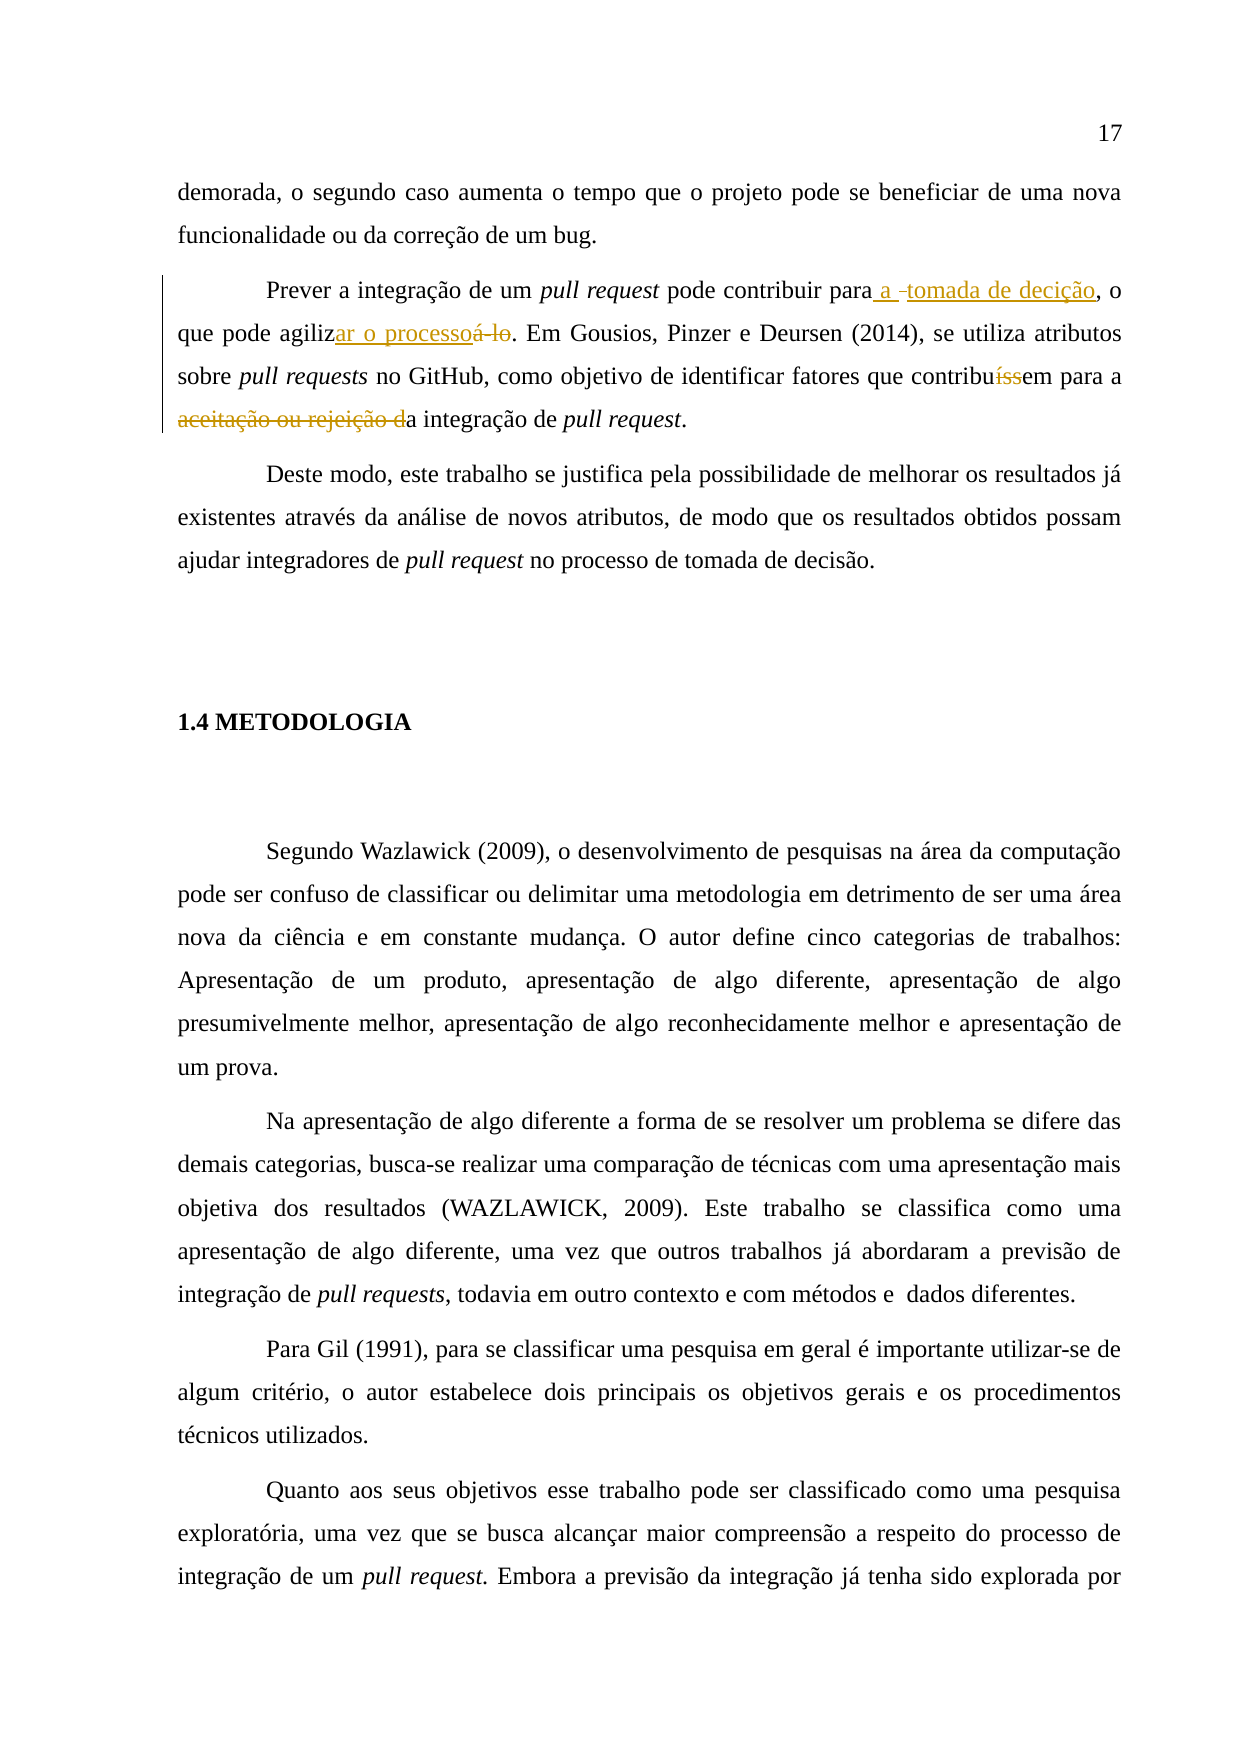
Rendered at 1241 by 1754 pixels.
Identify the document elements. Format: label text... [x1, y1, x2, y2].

text Deste modo, este trabalho se justifica pela possibilidade de melhorar os resultados já existentes através da análise de novos atributos, de modo que os resultados obtidos possam ajudar integradores de pull request no processo de tomada de decisão. [177, 459, 1122, 574]
text Segundo Wazlawick (2009), o desenvolvimento de pesquisas na área da computação pode ser confuso de classificar ou delimitar uma metodologia em detrimento de ser uma área nova da ciência e em constante mudança. O autor define cinco categorias de trabalhos: Apresentação de um produto, apresentação de algo diferente, apresentação de algo presumivelmente melhor, apresentação de algo reconhecidamente melhor e apresentação de um prova. [177, 836, 1122, 1080]
text Quanto aos seus objetivos esse trabalho pode ser classificado como uma pesquisa exploratória, uma vez que se busca alcançar maior compreensão a respeito do processo de integração de um pull request. Embora a previsão da integração já tenha sido explorada por [177, 1475, 1122, 1590]
text demorada, o segundo caso aumenta o tempo que o projeto pode se beneficiar de uma nova funcionalidade ou da correção de um bug. [177, 177, 1122, 249]
text 1.4 Metodologia [177, 707, 1122, 736]
text Na apresentação de algo diferente a forma de se resolver um problema se difere das demais categorias, busca-se realizar uma comparação de técnicas com uma apresentação mais objetiva dos resultados (WAZLAWICK, 2009). Este trabalho se classifica como uma apresentação de algo diferente, uma vez que outros trabalhos já abordaram a previsão de integração de pull requests, todavia em outro contexto e com métodos e dados diferentes. [177, 1106, 1122, 1308]
text Para Gil (1991), para se classificar uma pesquisa em geral é importante utilizar-se de algum critério, o autor estabelece dois principais os objetivos gerais e os procedimentos técnicos utilizados. [177, 1334, 1122, 1449]
text Prever a integração de um pull request pode contribuir para a tomada de decição, o que pode agilizar o processo. Em Gousios, Pinzer e Deursen (2014), se utiliza atributos sobre pull requests no GitHub, como objetivo de identificar fatores que contribuem para a a integração de pull request. [177, 275, 1122, 433]
